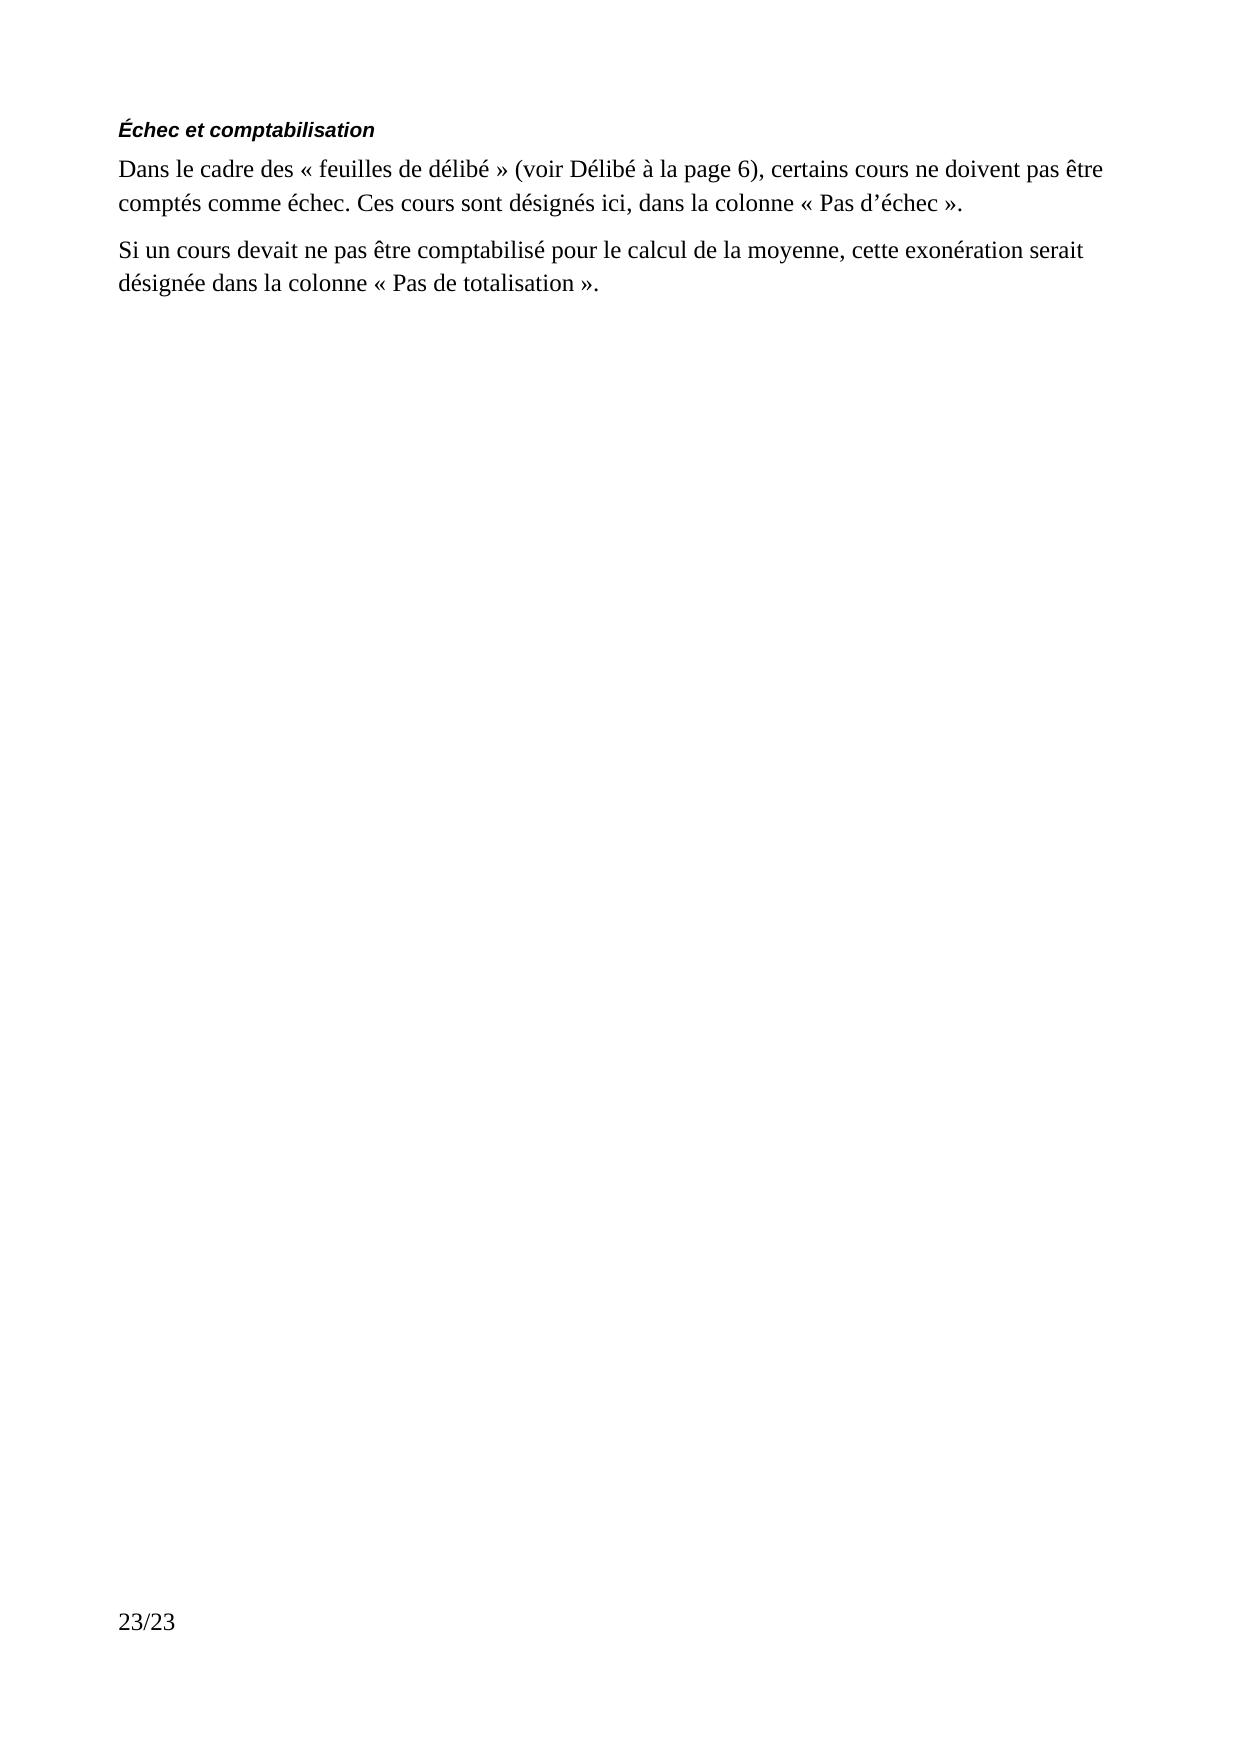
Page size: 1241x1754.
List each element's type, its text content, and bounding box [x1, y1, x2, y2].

text Dans le cadre des « feuilles de délibé » (voir Délibé à la page 6), certains cours ne doivent pas être comptés comme échec. Ces cours sont désignés ici, dans la colonne « Pas d’échec ». [118, 154, 1122, 216]
subtitle Échec et comptabilisation [118, 118, 1122, 142]
text Si un cours devait ne pas être comptabilisé pour le calcul de la moyenne, cette exonération serait désignée dans la colonne « Pas de totalisation ». [118, 235, 1122, 297]
